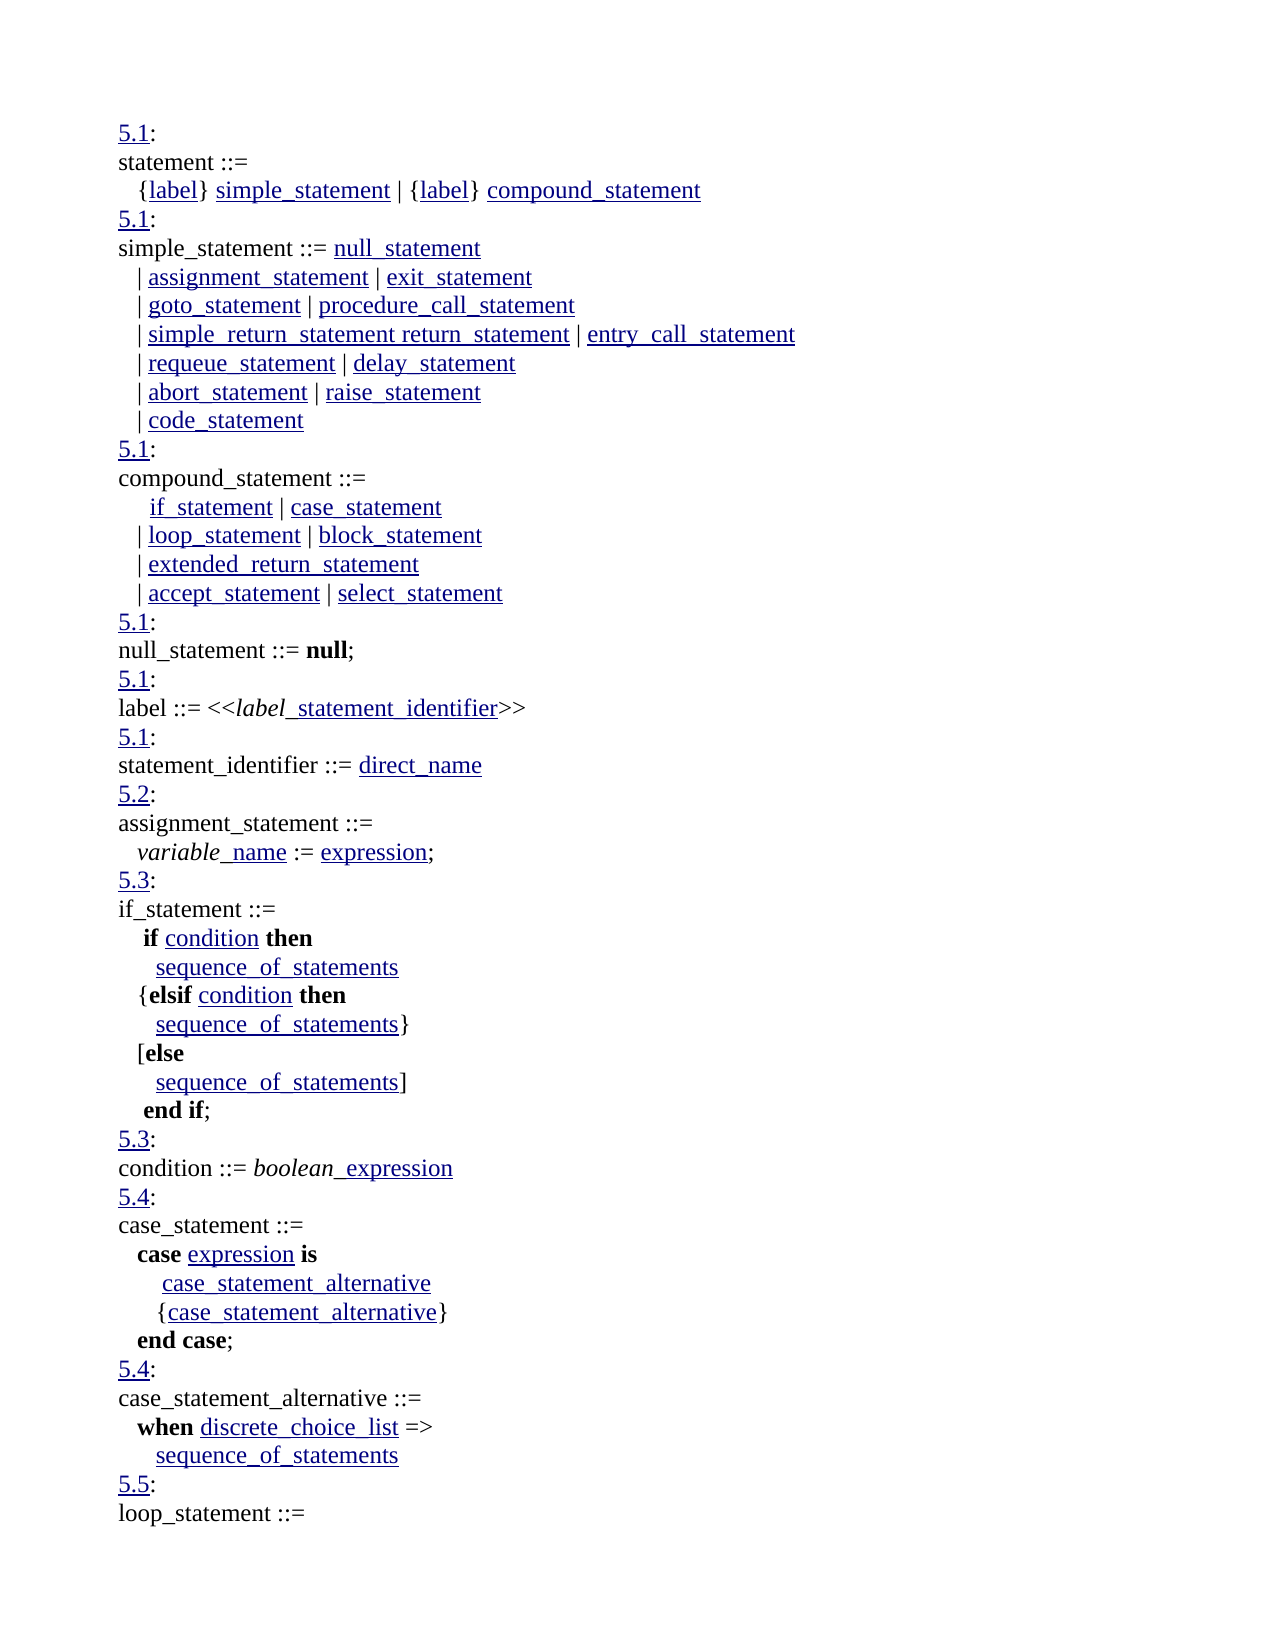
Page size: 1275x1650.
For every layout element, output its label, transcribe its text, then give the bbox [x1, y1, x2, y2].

text 5.1: simple_statement ::= null_statement | assignment_statement | exit_statement | goto_statement | procedure_call_statement | simple_return_statement return_statement | entry_call_statement | requeue_statement | delay_statement | abort_statement | raise_statement | code_statement [118, 204, 1157, 434]
text 5.3: condition ::= boolean_expression [118, 1124, 1157, 1182]
text 5.1: compound_statement ::= if_statement | case_statement | loop_statement | block_statement | extended_return_statement | accept_statement | select_statement [118, 434, 1157, 607]
text 5.4: case_statement ::= case expression is case_statement_alternative {case_statement_alternative} end case; [118, 1182, 1157, 1354]
text 5.1: label ::= <<label_statement_identifier>> [118, 664, 1157, 722]
text 5.5: loop_statement ::= [118, 1469, 1157, 1527]
text 5.1: statement_identifier ::= direct_name [118, 722, 1157, 779]
text 5.2: assignment_statement ::= variable_name := expression; [118, 779, 1157, 866]
text 5.4: case_statement_alternative ::= when discrete_choice_list => sequence_of_statements [118, 1354, 1157, 1469]
text 5.1: null_statement ::= null; [118, 607, 1157, 664]
text 5.1: statement ::= {label} simple_statement | {label} compound_statement [118, 118, 1157, 204]
text 5.3: if_statement ::= if condition then sequence_of_statements {elsif condition then sequence_of_statements} [else sequence_of_statements] end if; [118, 866, 1157, 1124]
